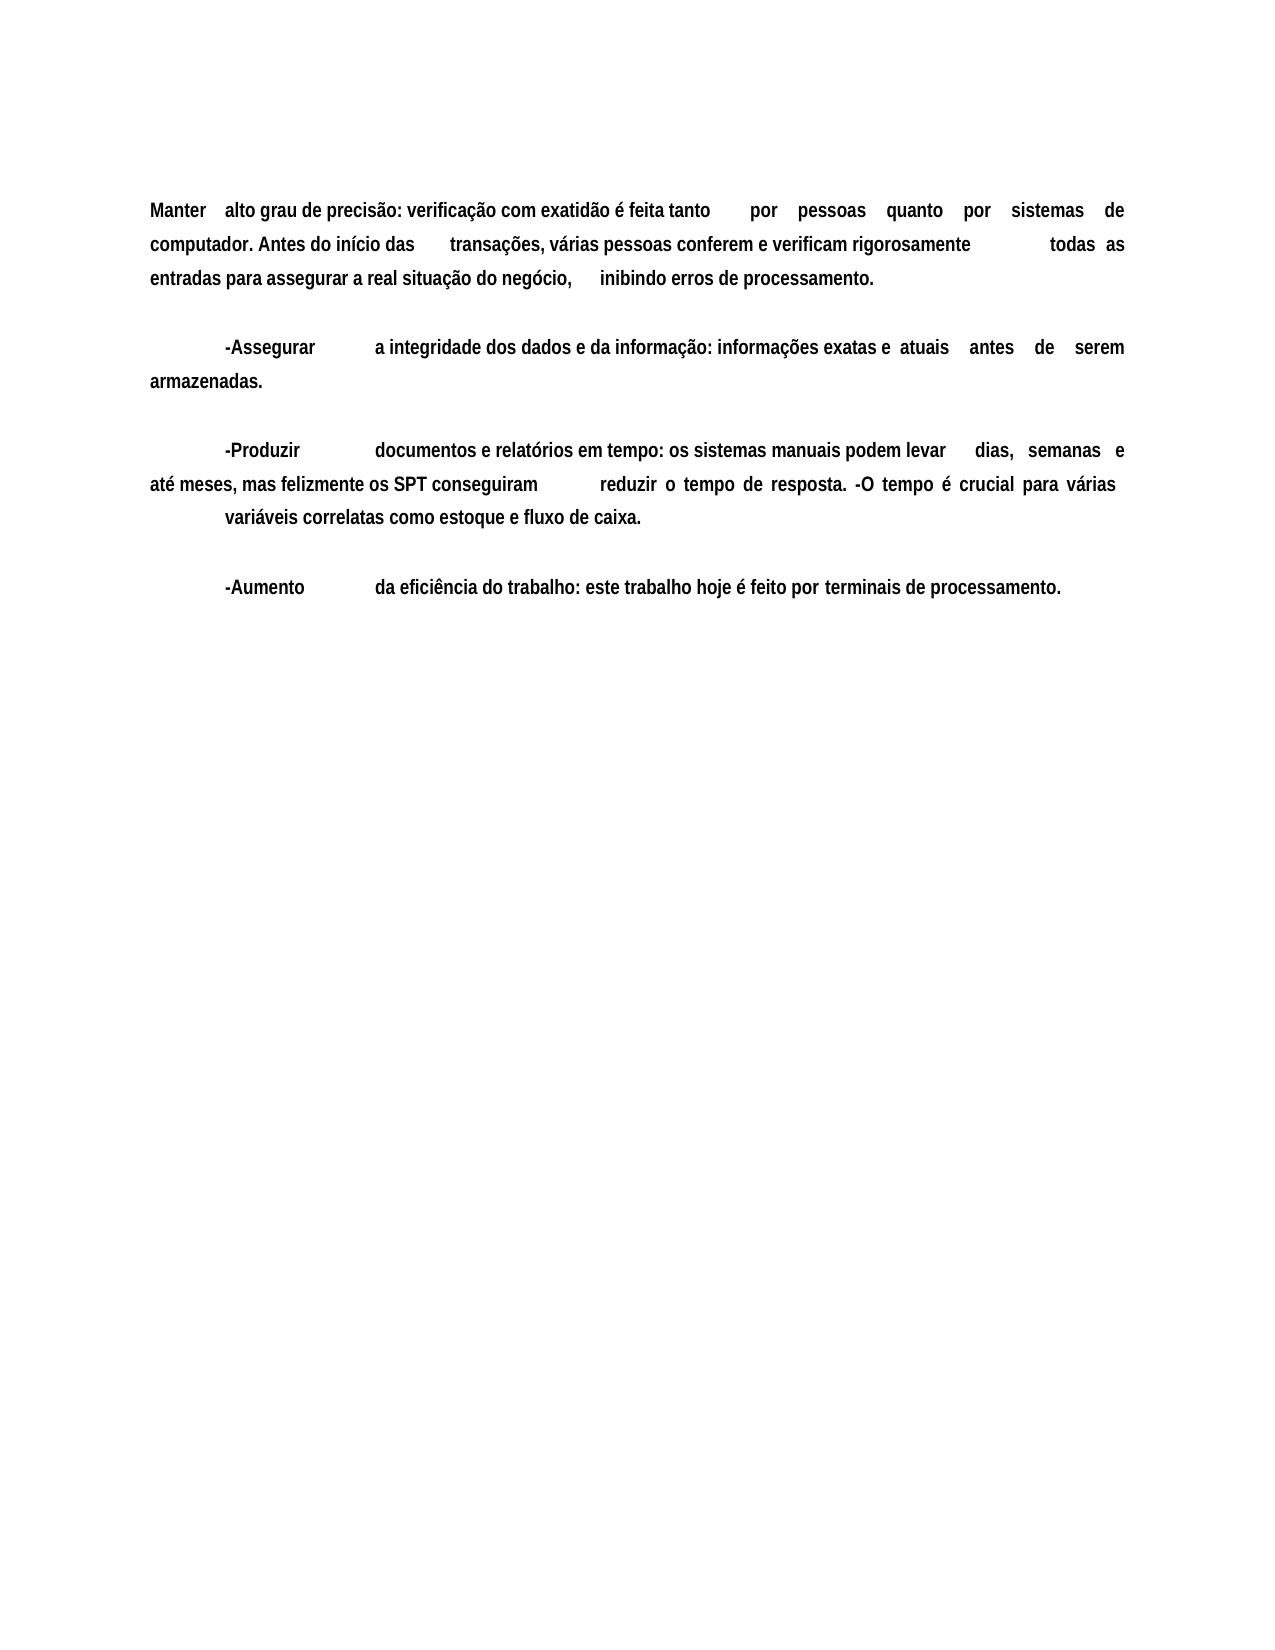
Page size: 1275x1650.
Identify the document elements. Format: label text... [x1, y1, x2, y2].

subtitle -Assegurar a integridade dos dados e da informação: informações exatas e atuais antes de serem armazenadas. [150, 335, 1125, 392]
subtitle Manter alto grau de precisão: verificação com exatidão é feita tanto por pessoas quanto por sistemas de computador. Antes do início das transações, várias pessoas conferem e verificam rigorosamente todas as entradas para assegurar a real situação do negócio, inibindo erros de processamento. [150, 198, 1125, 289]
subtitle -Aumento da eficiência do trabalho: este trabalho hoje é feito por terminais de processamento. [150, 574, 1125, 598]
subtitle -Produzir documentos e relatórios em tempo: os sistemas manuais podem levar dias, semanas e até meses, mas felizmente os SPT conseguiram reduzir o tempo de resposta. -O tempo é crucial para várias variáveis correlatas como estoque e fluxo de caixa. [150, 438, 1125, 529]
